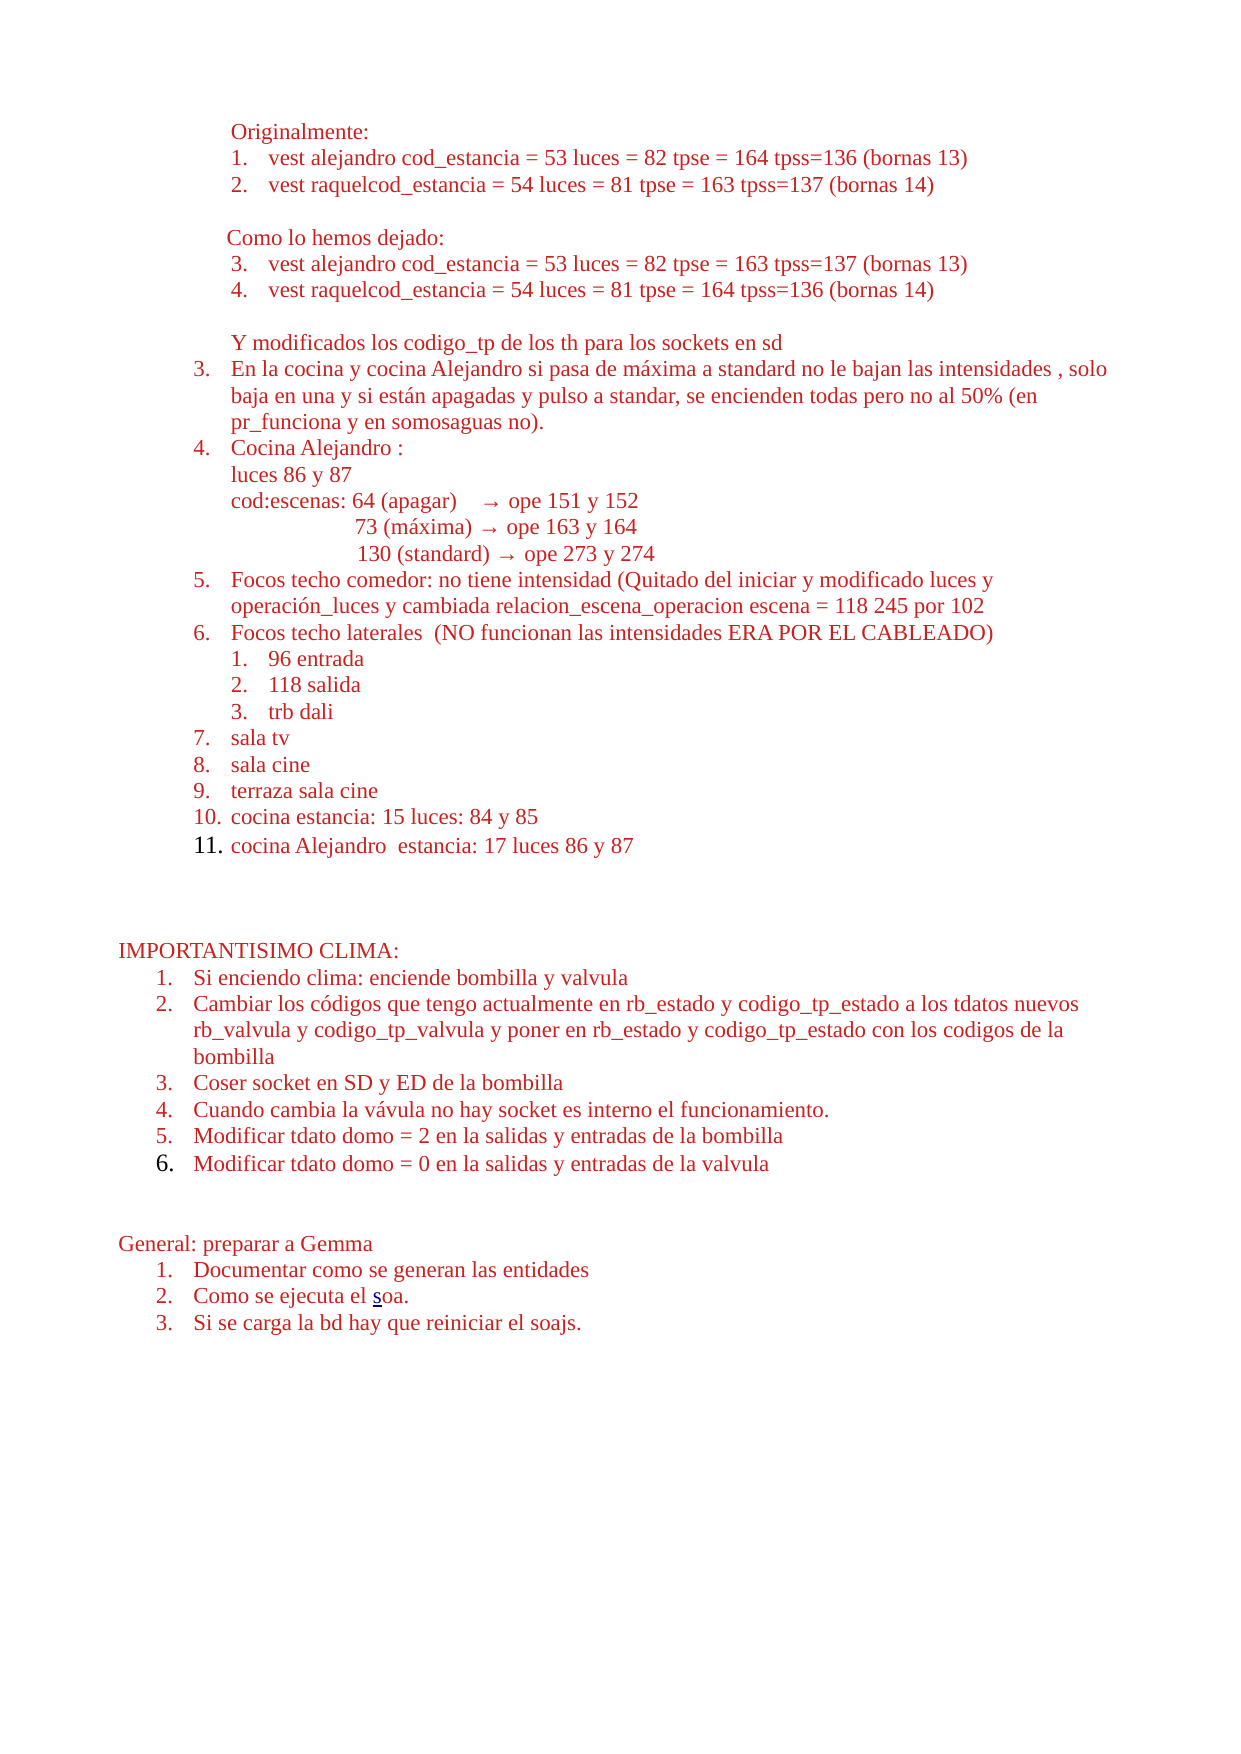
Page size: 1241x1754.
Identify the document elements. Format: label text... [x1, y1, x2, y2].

list Focos techo comedor: no tiene intensidad (Quitado del iniciar y modificado luces y operación_luces y cambiada relacion_escena_operacion escena = 118 245 por 102 [193, 566, 1122, 619]
list trb dali [231, 698, 1122, 724]
list 96 entrada [231, 645, 1122, 672]
list Modificar tdato domo = 0 en la salidas y entradas de la valvula [156, 1148, 1122, 1177]
list 118 salida [231, 672, 1122, 698]
list sala cine [193, 751, 1122, 777]
text 130 (standard) → ope 273 y 274 [118, 540, 1122, 566]
list Modificar tdato domo = 2 en la salidas y entradas de la bombilla [156, 1122, 1122, 1148]
list vest alejandro cod_estancia = 53 luces = 82 tpse = 164 tpss=136 (bornas 13) [231, 144, 1122, 171]
list 73 (máxima) → ope 163 y 164 [306, 513, 1122, 540]
list Si se carga la bd hay que reiniciar el soajs. [156, 1309, 1122, 1335]
list Coser socket en SD y ED de la bombilla [156, 1069, 1122, 1096]
text IMPORTANTISIMO CLIMA: [118, 937, 1122, 964]
list En la cocina y cocina Alejandro si pasa de máxima a standard no le bajan las intensidades , solo baja en una y si están apagadas y pulso a standar, se encienden todas pero no al 50% (en pr_funciona y en somosaguas no). [193, 355, 1122, 434]
list Cuando cambia la vávula no hay socket es interno el funcionamiento. [156, 1096, 1122, 1122]
list Focos techo laterales (NO funcionan las intensidades ERA POR EL CABLEADO) [193, 619, 1122, 645]
list cocina estancia: 15 luces: 84 y 85 [193, 803, 1122, 830]
list Como se ejecuta el soa. [156, 1282, 1122, 1309]
text General: preparar a Gemma [118, 1230, 1122, 1256]
text Como lo hemos dejado: [118, 223, 1122, 250]
list cocina Alejandro estancia: 17 luces 86 y 87 [193, 830, 1122, 858]
list vest alejandro cod_estancia = 53 luces = 82 tpse = 163 tpss=137 (bornas 13) [231, 250, 1122, 276]
list Documentar como se generan las entidades [156, 1256, 1122, 1282]
list Originalmente: [193, 118, 1122, 144]
list sala tv [193, 724, 1122, 751]
list vest raquelcod_estancia = 54 luces = 81 tpse = 164 tpss=136 (bornas 14) [231, 276, 1122, 303]
list vest raquelcod_estancia = 54 luces = 81 tpse = 163 tpss=137 (bornas 14) [231, 171, 1122, 197]
list Cocina Alejandro : [193, 434, 1122, 461]
list Cambiar los códigos que tengo actualmente en rb_estado y codigo_tp_estado a los tdatos nuevos rb_valvula y codigo_tp_valvula y poner en rb_estado y codigo_tp_estado con los codigos de la bombilla [156, 990, 1122, 1069]
list cod:escenas: 64 (apagar) → ope 151 y 152 [193, 487, 1122, 513]
list Y modificados los codigo_tp de los th para los sockets en sd [193, 329, 1122, 355]
list Si enciendo clima: enciende bombilla y valvula [156, 964, 1122, 990]
list luces 86 y 87 [193, 461, 1122, 487]
list terraza sala cine [193, 777, 1122, 803]
